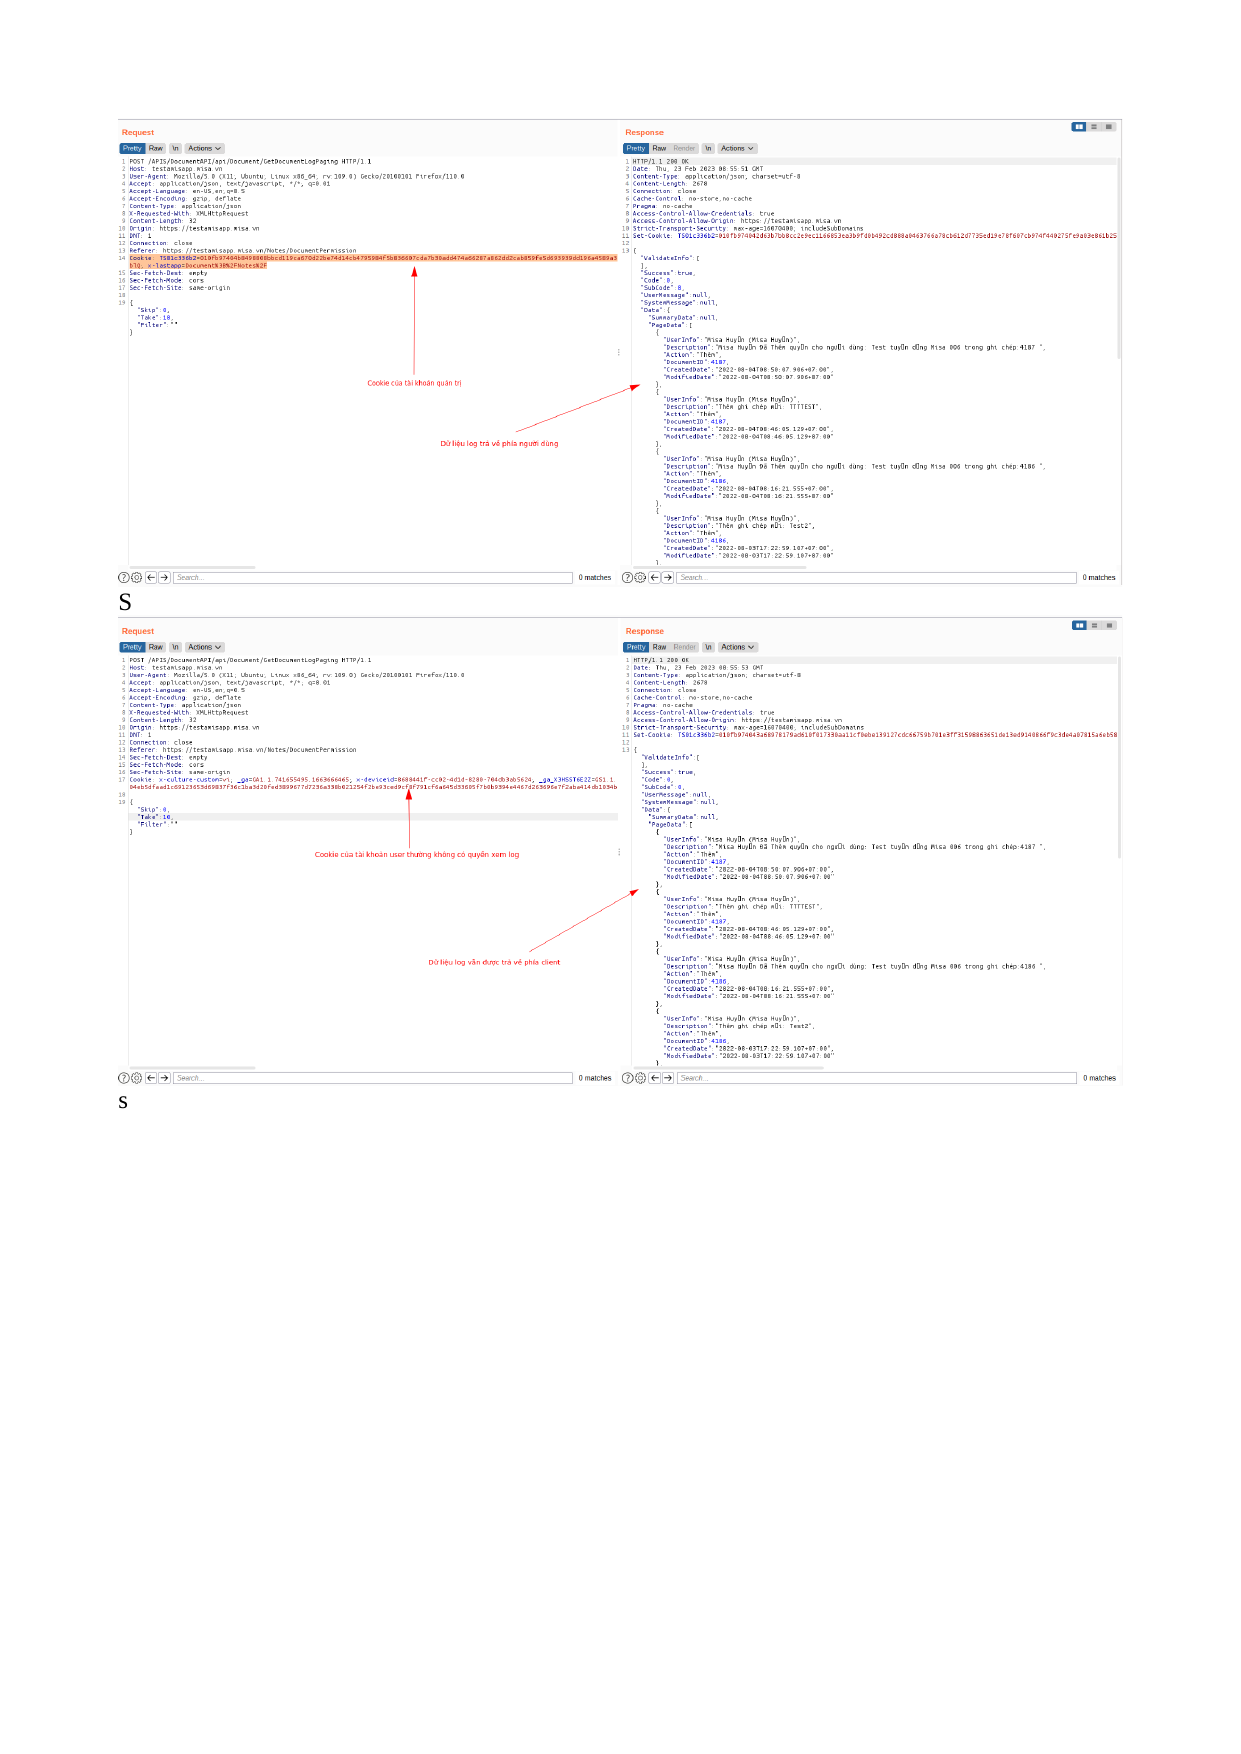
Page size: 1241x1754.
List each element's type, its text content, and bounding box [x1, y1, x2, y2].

picture [118, 615, 1123, 1086]
text S [118, 587, 1122, 615]
text s [118, 1086, 1122, 1114]
picture [118, 118, 1123, 587]
